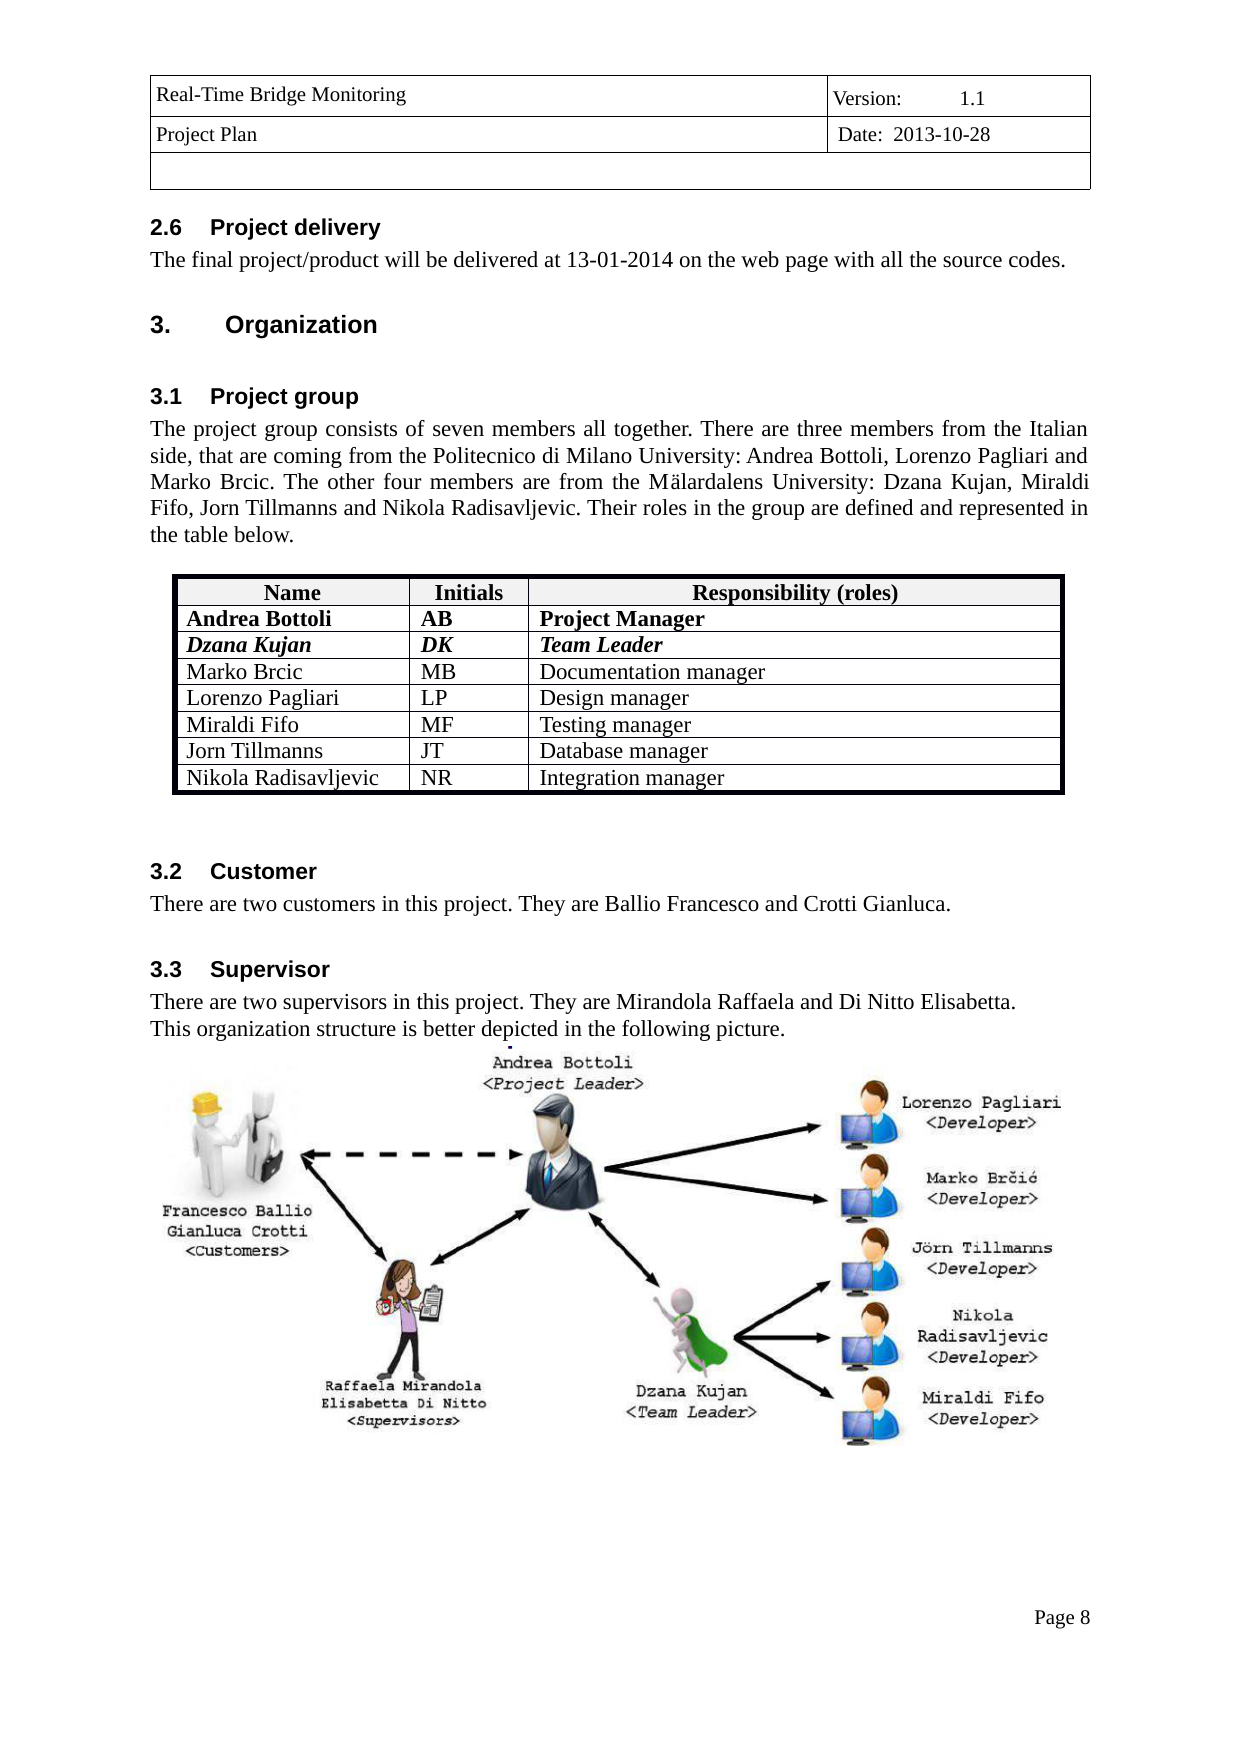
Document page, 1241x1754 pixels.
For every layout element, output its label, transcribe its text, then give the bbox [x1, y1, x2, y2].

table_cell Documentation manager [529, 659, 1060, 684]
table_cell DK [410, 632, 528, 658]
table_cell Miraldi Fifo [178, 712, 409, 737]
table_cell MB [410, 659, 528, 684]
table_cell Design manager [529, 685, 1060, 711]
text There are two supervisors in this project. They are Mirandola Raffaela and Di Nitto Elisabetta. [150, 988, 1090, 1015]
table_cell Dzana Kujan [178, 632, 409, 658]
text The final project/product will be delivered at 13-01-2014 on the web page with all the source codes. [150, 246, 1090, 273]
table_cell LP [410, 685, 528, 711]
text This organization structure is better depicted in the following picture. [150, 1015, 1090, 1041]
table_cell Testing manager [529, 712, 1060, 737]
table_cell AB [410, 606, 528, 631]
text There are two customers in this project. They are Ballio Francesco and Crotti Gianluca. [150, 891, 1090, 917]
table_cell Integration manager [529, 765, 1060, 790]
table_cell MF [410, 712, 528, 737]
table_header Name [178, 579, 409, 605]
table_cell JT [410, 738, 528, 764]
subtitle Supervisor [150, 956, 1090, 982]
table_cell Project Manager [529, 606, 1060, 631]
table_cell NR [410, 765, 528, 790]
subtitle Project group [150, 383, 1090, 409]
table_cell Andrea Bottoli [178, 606, 409, 631]
table_cell Nikola Radisavljevic [178, 765, 409, 790]
table_cell Team Leader [529, 632, 1060, 658]
table_header Initials [410, 579, 528, 605]
table_cell Marko Brcic [178, 659, 409, 684]
subtitle Customer [150, 858, 1090, 884]
text The project group consists of seven members all together. There are three members from the Italian side, that are coming from the Politecnico di Milano University: Andrea Bottoli, Lorenzo Pagliari and Marko Brcic. The other four members are from the Mälardalens University: Dzana Kujan, Miraldi Fifo, Jorn Tillmanns and Nikola Radisavljevic. Their roles in the group are defined and represented in the table below. [150, 415, 1090, 547]
table_cell Lorenzo Pagliari [178, 685, 409, 711]
subtitle Organization [150, 310, 1090, 339]
table_cell Jorn Tillmanns [178, 738, 409, 764]
table_header Responsibility (roles) [529, 579, 1060, 605]
subtitle Project delivery [150, 214, 1090, 240]
table_cell Database manager [529, 738, 1060, 764]
